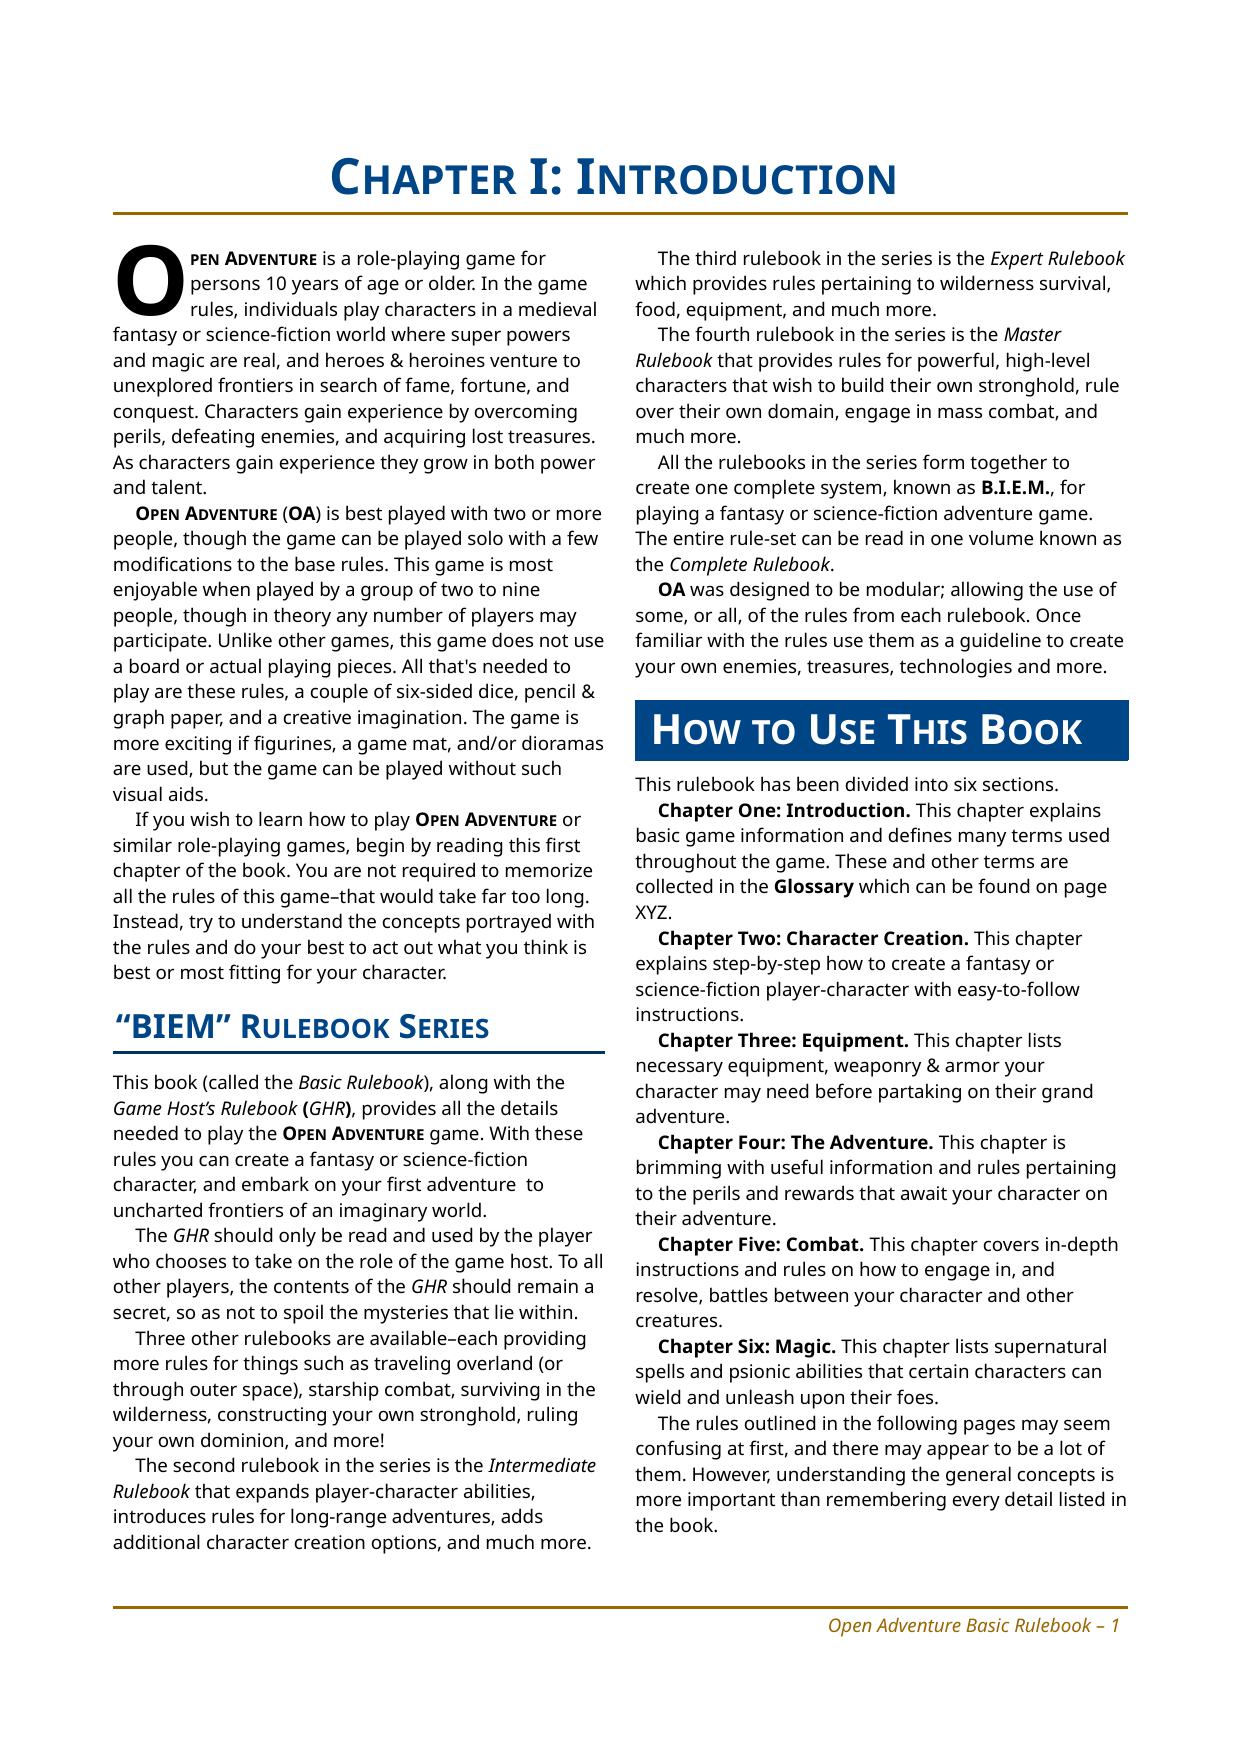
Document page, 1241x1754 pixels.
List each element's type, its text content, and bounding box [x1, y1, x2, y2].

text Chapter One: Introduction. This chapter explains basic game information and defines many terms used throughout the game. These and other terms are collected in the Glossary which can be found on page XYZ. [635, 797, 1128, 925]
text Chapter Three: Equipment. This chapter lists necessary equipment, weaponry & armor your character may need before partaking on their grand adventure. [635, 1027, 1128, 1129]
text Three other rulebooks are available–each providing more rules for things such as traveling overland (or through outer space), starship combat, surviving in the wilderness, constructing your own stronghold, ruling your own dominion, and more! [113, 1325, 605, 1452]
text Open Adventure (OA) is best played with two or more people, though the game can be played solo with a few modifications to the base rules. This game is most enjoyable when played by a group of two to nine people, though in theory any number of players may participate. Unlike other games, this game does not use a board or actual playing pieces. All that's needed to play are these rules, a couple of six-sided dice, pencil & graph paper, and a creative imagination. The game is more exciting if figurines, a game mat, and/or dioramas are used, but the game can be played without such visual aids. [113, 500, 605, 806]
text Chapter Four: The Adventure. This chapter is brimming with useful information and rules pertaining to the perils and rewards that await your character on their adventure. [635, 1129, 1128, 1231]
text OA was designed to be modular; allowing the use of some, or all, of the rules from each rulebook. Once familiar with the rules use them as a guideline to create your own enemies, treasures, technologies and more. [635, 577, 1128, 679]
text This rulebook has been divided into six sections. [635, 772, 1128, 797]
subtitle How to Use This Book [636, 701, 1128, 760]
text All the rulebooks in the series form together to create one complete system, known as B.I.E.M., for playing a fantasy or science-fiction adventure game. The entire rule-set can be read in one volume known as the Complete Rulebook. [635, 449, 1128, 577]
text This book (called the Basic Rulebook), along with the Game Host’s Rulebook (GHR), provides all the details needed to play the Open Adventure game. With these rules you can create a fantasy or science-fiction character, and embark on your first adventure to uncharted frontiers of an imaginary world. [113, 1069, 605, 1223]
text Chapter Six: Magic. This chapter lists supernatural spells and psionic abilities that certain characters can wield and unleash upon their foes. [635, 1333, 1128, 1410]
text The rules outlined in the following pages may seem confusing at first, and there may appear to be a lot of them. However, understanding the general concepts is more important than remembering every detail listed in the book. [635, 1410, 1128, 1537]
text The GHR should only be read and used by the player who chooses to take on the role of the game host. To all other players, the contents of the GHR should remain a secret, so as not to spoil the mysteries that lie within. [113, 1223, 605, 1325]
text Chapter Five: Combat. This chapter covers in-depth instructions and rules on how to engage in, and resolve, battles between your character and other creatures. [635, 1231, 1128, 1333]
subtitle “BIEM” Rulebook Series [113, 1000, 605, 1051]
text If you wish to learn how to play Open Adventure or similar role-playing games, begin by reading this first chapter of the book. You are not required to memorize all the rules of this game–that would take far too long. Instead, try to understand the concepts portrayed with the rules and do your best to act out what you think is best or most fitting for your character. [113, 806, 605, 985]
text The third rulebook in the series is the Expert Rulebook which provides rules pertaining to wilderness survival, food, equipment, and much more. [635, 245, 1128, 321]
text Open Adventure is a role-playing game for persons 10 years of age or older. In the game rules, individuals play characters in a medieval fantasy or science-fiction world where super powers and magic are real, and heroes & heroines venture to unexplored frontiers in search of fame, fortune, and conquest. Characters gain experience by overcoming perils, defeating enemies, and acquiring lost treasures. As characters gain experience they grow in both power and talent. [113, 245, 605, 500]
text Chapter Two: Character Creation. This chapter explains step-by-step how to create a fantasy or science-fiction player-character with easy-to-follow instructions. [635, 925, 1128, 1027]
text The fourth rulebook in the series is the Master Rulebook that provides rules for powerful, high-level characters that wish to build their own stronghold, rule over their own domain, engage in mass combat, and much more. [635, 321, 1128, 449]
text The second rulebook in the series is the Intermediate Rulebook that expands player-character abilities, introduces rules for long-range adventures, adds additional character creation options, and much more. [113, 1452, 605, 1554]
